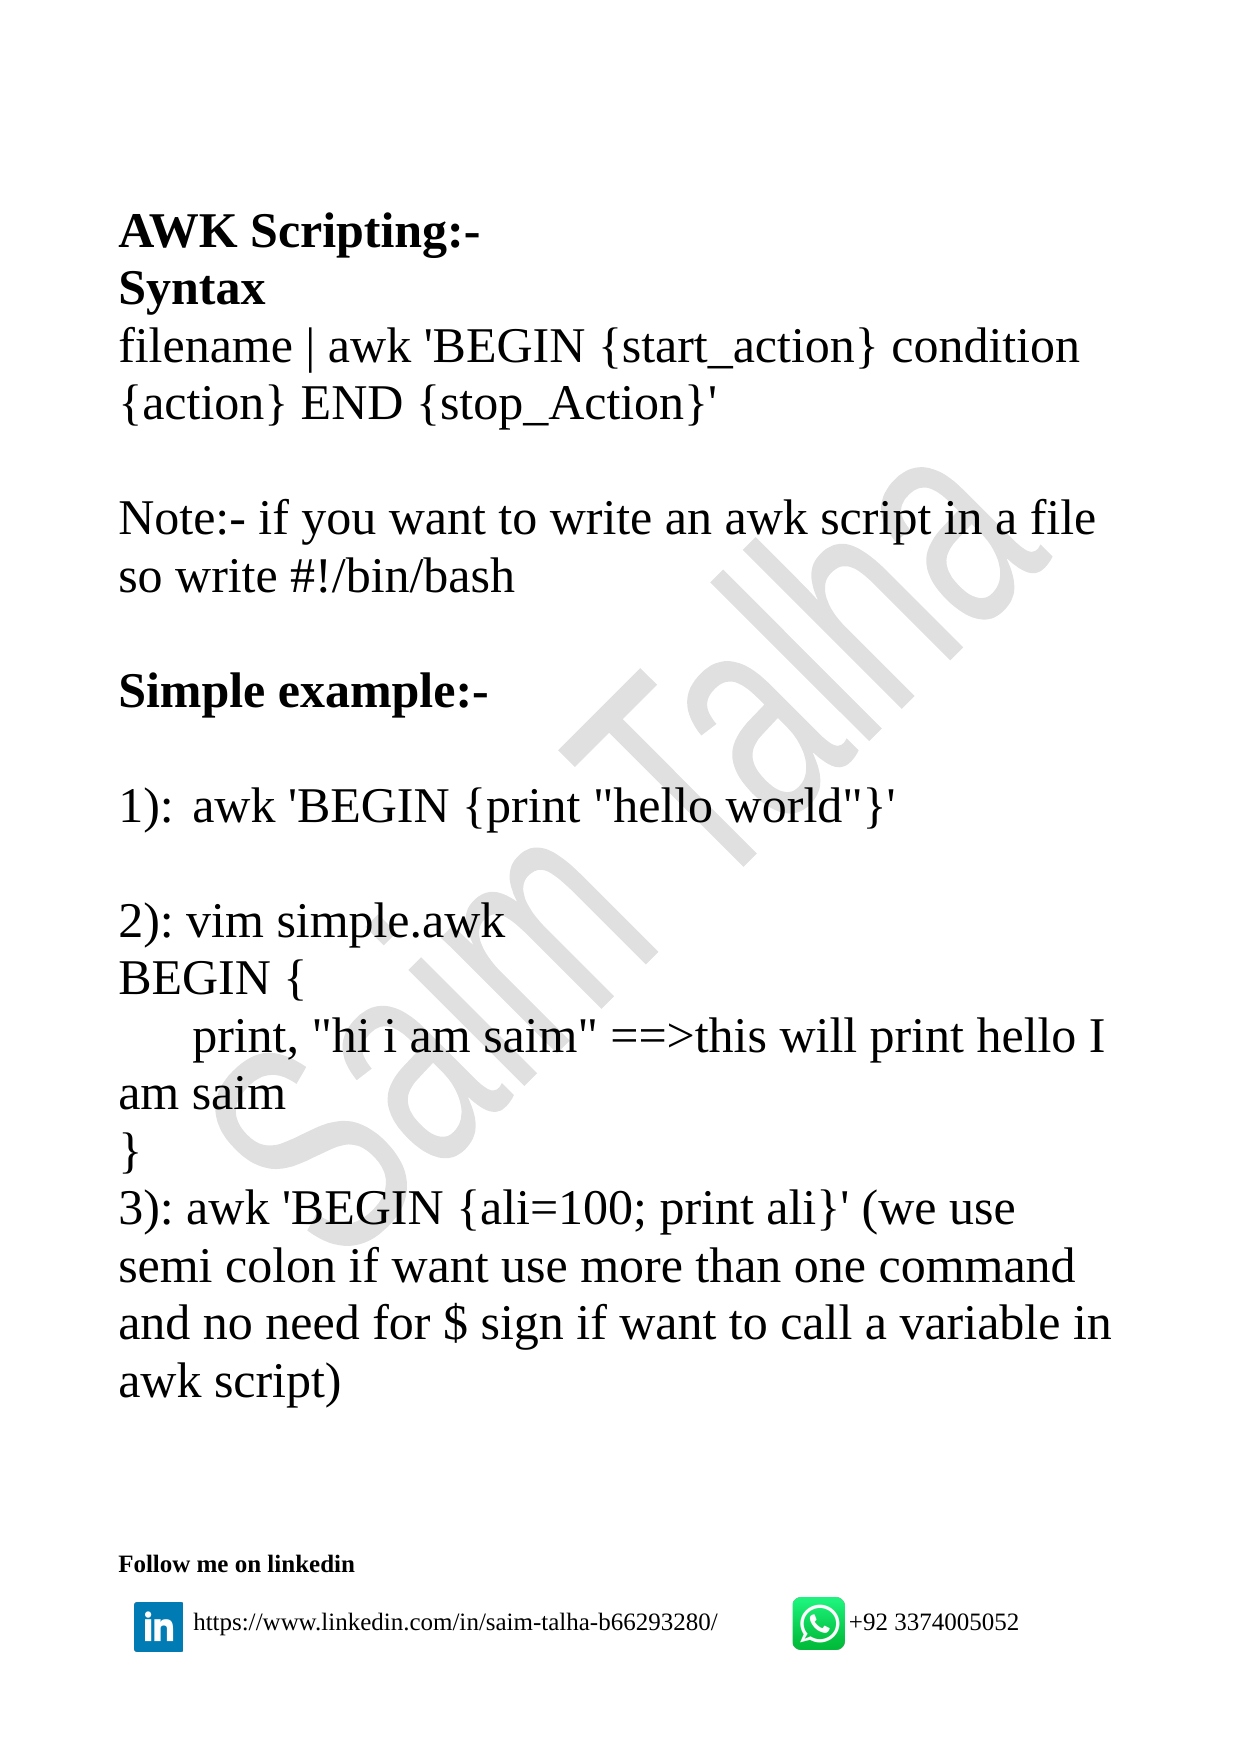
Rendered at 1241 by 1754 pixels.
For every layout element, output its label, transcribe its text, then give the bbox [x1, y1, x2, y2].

picture [792, 1597, 845, 1650]
text 3): awk 'BEGIN {ali=100; print ali}' (we use semi colon if want use more than one command and no need for $ sign if want to call a variable in [118, 1178, 1122, 1350]
text 1): awk 'BEGIN {print "hello world"}' [680, 775, 1122, 833]
text Syntax [118, 258, 1122, 315]
text print, "hi i am saim" ==>this will print hello I am saim [408, 1064, 461, 1120]
text [346, 1120, 1122, 1178]
text 1): awk 'BEGIN {print "hello world"}' [118, 775, 708, 833]
text Note:- if you want to write an awk script in a file so write #!/bin/bash [947, 525, 1000, 597]
text Note:- if you want to write an awk script in a file so write #!/bin/bash [963, 488, 1122, 603]
picture [146, 1620, 151, 1641]
text Simple example:- [118, 660, 845, 718]
text } [118, 1120, 385, 1178]
text awk script) [118, 1350, 1122, 1408]
text [484, 948, 596, 1005]
text print, "hi i am saim" ==>this will print hello I am saim [118, 1005, 416, 1120]
text [567, 948, 1122, 1005]
text Note:- if you want to write an awk script in a file so write #!/bin/bash [826, 567, 891, 603]
text filename | awk 'BEGIN {start_action} condition {action} END {stop_Action}' [118, 315, 1122, 430]
text Note:- if you want to write an awk script in a file so write #!/bin/bash [118, 488, 957, 603]
text AWK Scripting:- [118, 200, 1122, 258]
text [815, 660, 1122, 718]
text print, "hi i am saim" ==>this will print hello I am saim [387, 1005, 1122, 1120]
text 2): vim simple.awk [598, 890, 1122, 948]
text 2): vim simple.awk [118, 890, 515, 948]
text 2): vim simple.awk [480, 916, 539, 948]
picture [155, 1620, 173, 1641]
text 2): vim simple.awk [524, 890, 628, 948]
text BEGIN { [118, 948, 507, 1005]
